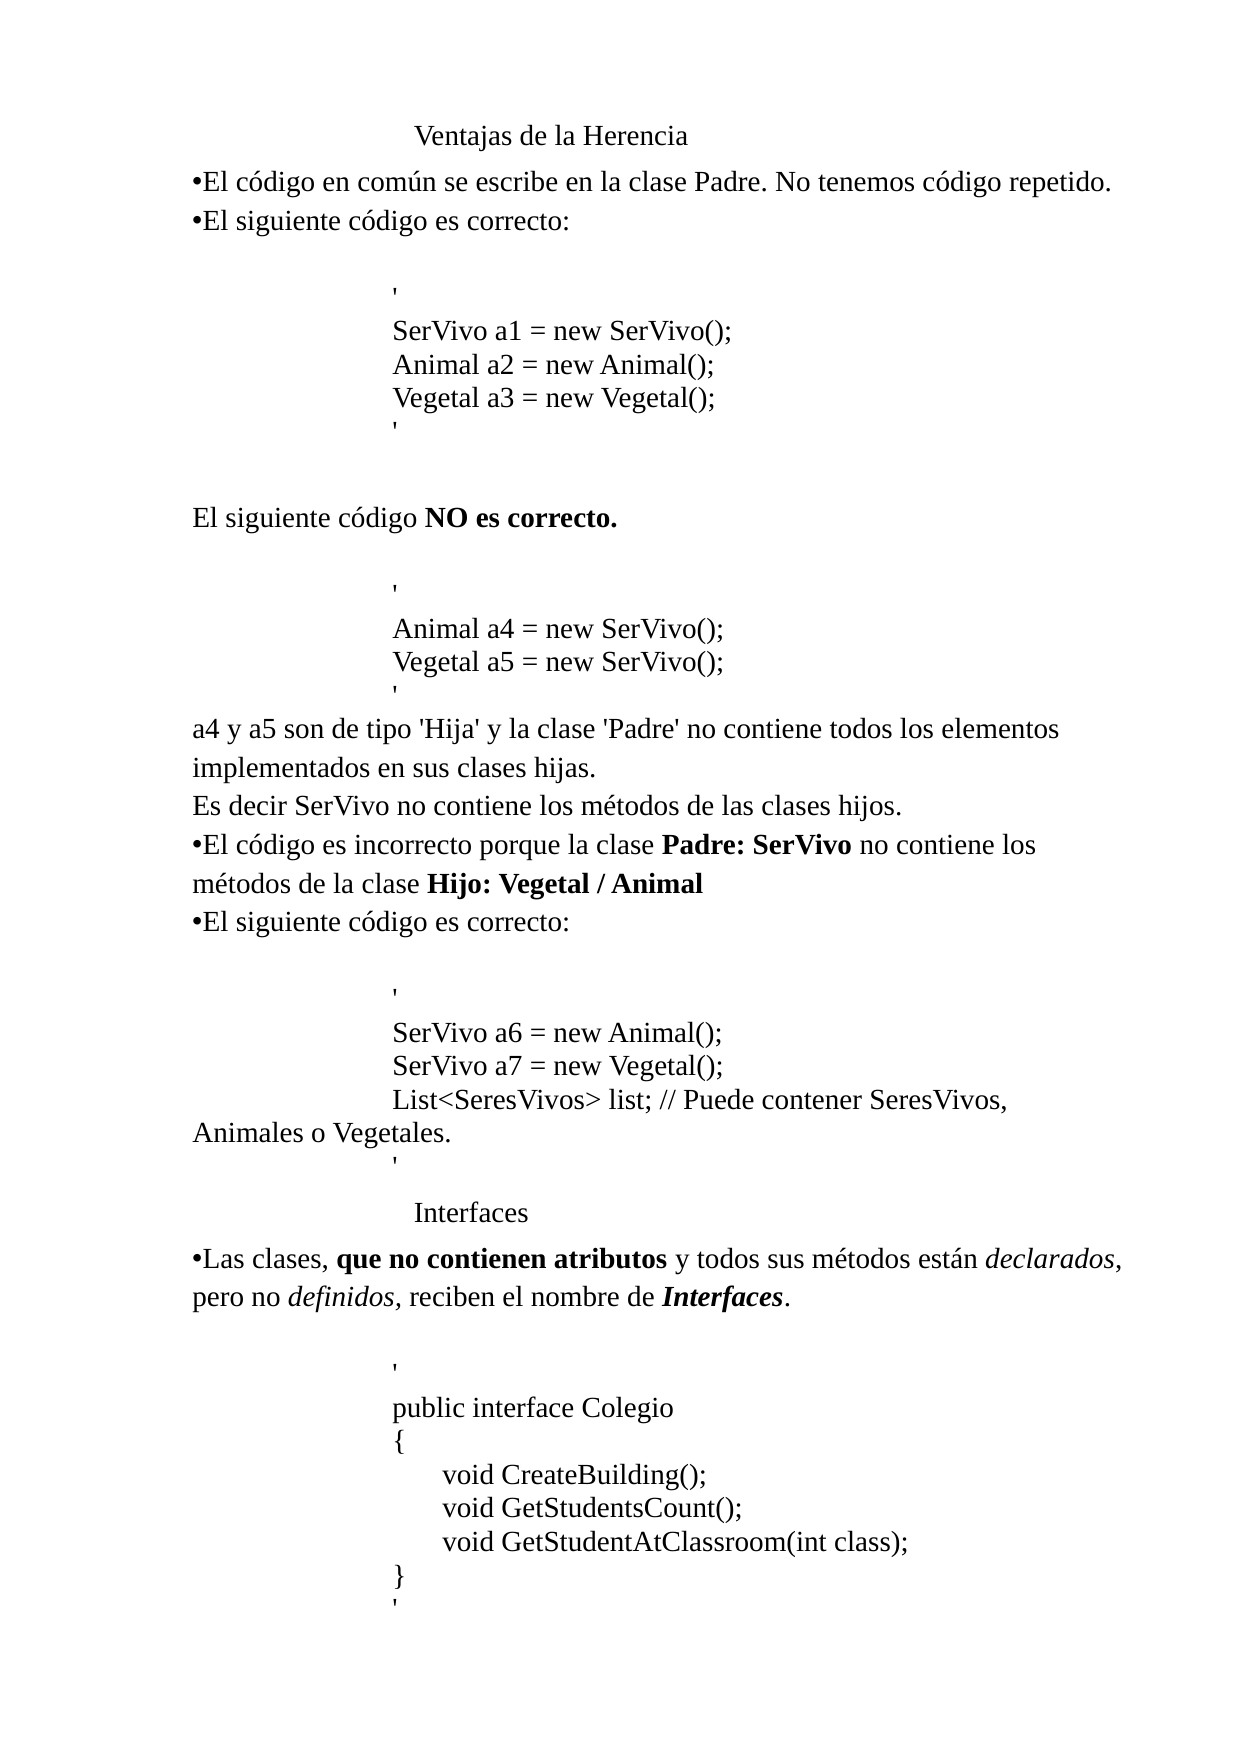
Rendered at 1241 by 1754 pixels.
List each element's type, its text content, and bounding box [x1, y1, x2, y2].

list ' [118, 1591, 1122, 1625]
list Animal a2 = new Animal(); [118, 347, 1122, 380]
list ' [118, 1149, 1122, 1182]
list ' [118, 280, 1122, 313]
list El código es incorrecto porque la clase Padre: SerVivo no contiene los métodos de la clase Hijo: Vegetal / Animal [118, 827, 1122, 899]
list void GetStudentsCount(); [118, 1491, 1122, 1524]
list El código en común se escribe en la clase Padre. No tenemos código repetido. [118, 164, 1122, 198]
list El siguiente código es correcto: [118, 904, 1122, 938]
list El siguiente código es correcto: [118, 203, 1122, 236]
list El siguiente código NO es correcto. [118, 501, 1122, 534]
list SerVivo a1 = new SerVivo(); [118, 313, 1122, 347]
list ' [118, 577, 1122, 611]
list Animal a4 = new SerVivo(); [118, 611, 1122, 644]
list ' [118, 981, 1122, 1015]
list SerVivo a7 = new Vegetal(); [118, 1048, 1122, 1082]
list ' [118, 678, 1122, 711]
subtitle Interfaces [384, 1195, 1122, 1228]
list void CreateBuilding(); [118, 1457, 1122, 1491]
list SerVivo a6 = new Animal(); [118, 1015, 1122, 1048]
list Vegetal a3 = new Vegetal(); [118, 380, 1122, 414]
list } [118, 1558, 1122, 1591]
list ' [118, 1356, 1122, 1390]
list a4 y a5 son de tipo 'Hija' y la clase 'Padre' no contiene todos los elementos implementados en sus clases hijas. Es decir SerVivo no contiene los métodos de las clases hijos. [118, 711, 1122, 822]
list { [118, 1423, 1122, 1457]
list Vegetal a5 = new SerVivo(); [118, 644, 1122, 678]
list List<SeresVivos> list; // Puede contener SeresVivos, Animales o Vegetales. [118, 1082, 1122, 1149]
list void GetStudentAtClassroom(int class); [118, 1524, 1122, 1558]
list Las clases, que no contienen atributos y todos sus métodos están declarados, pero no definidos, reciben el nombre de Interfaces. [118, 1241, 1122, 1313]
list public interface Colegio [118, 1390, 1122, 1423]
list ' [118, 414, 1122, 447]
subtitle Ventajas de la Herencia [384, 118, 1122, 152]
